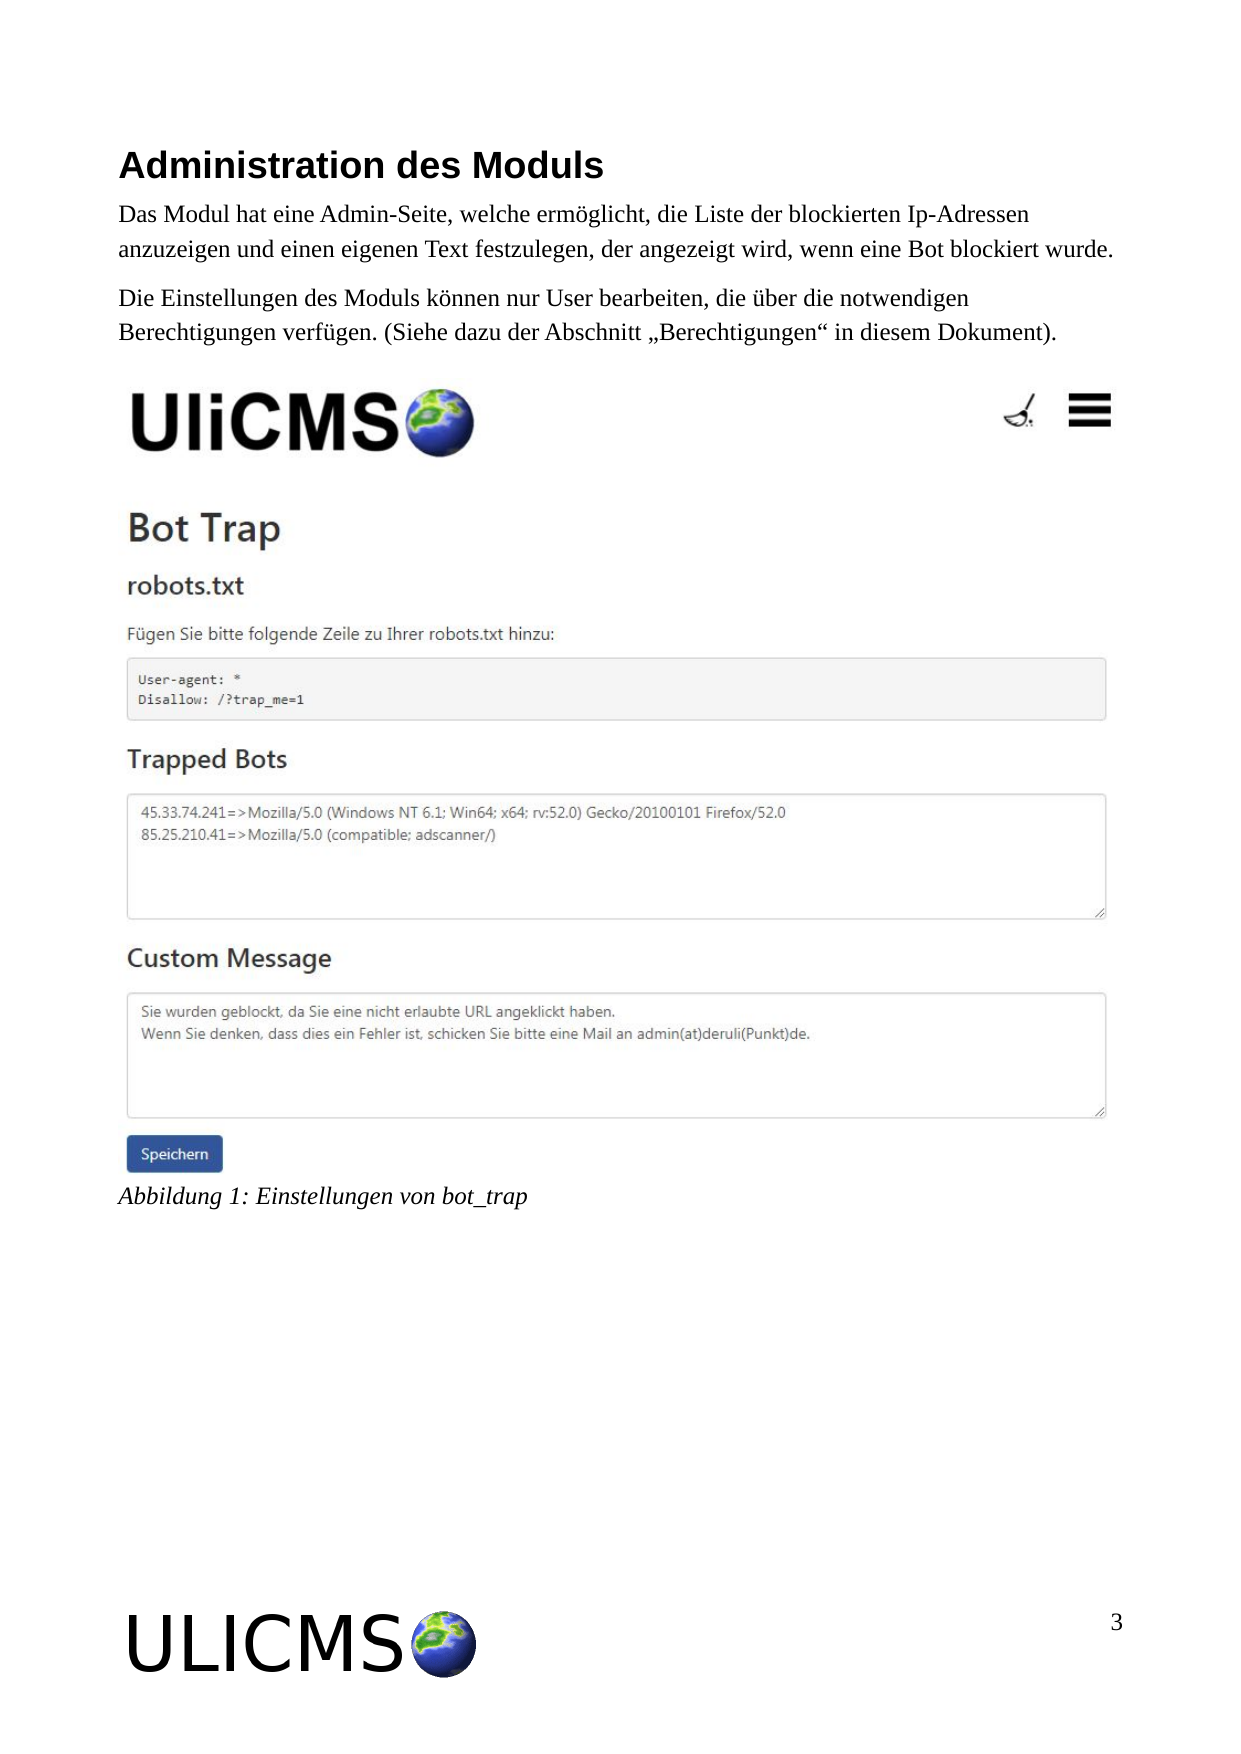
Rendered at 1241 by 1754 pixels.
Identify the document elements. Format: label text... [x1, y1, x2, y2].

text Das Modul hat eine Admin-Seite, welche ermöglicht, die Liste der blockierten Ip-Adressen anzuzeigen und einen eigenen Text festzulegen, der angezeigt wird, wenn eine Bot blockiert wurde. [118, 199, 1123, 262]
picture [118, 1607, 479, 1681]
text Die Einstellungen des Moduls können nur User bearbeiten, die über die notwendigen Berechtigungen verfügen. (Siehe dazu der Abschnitt „Berechtigungen“ in diesem Dokument). [118, 283, 1123, 346]
picture [118, 378, 1123, 1176]
subtitle Administration des Moduls [118, 143, 1123, 187]
text Abbildung 1: Einstellungen von bot_trap [118, 1176, 1123, 1210]
